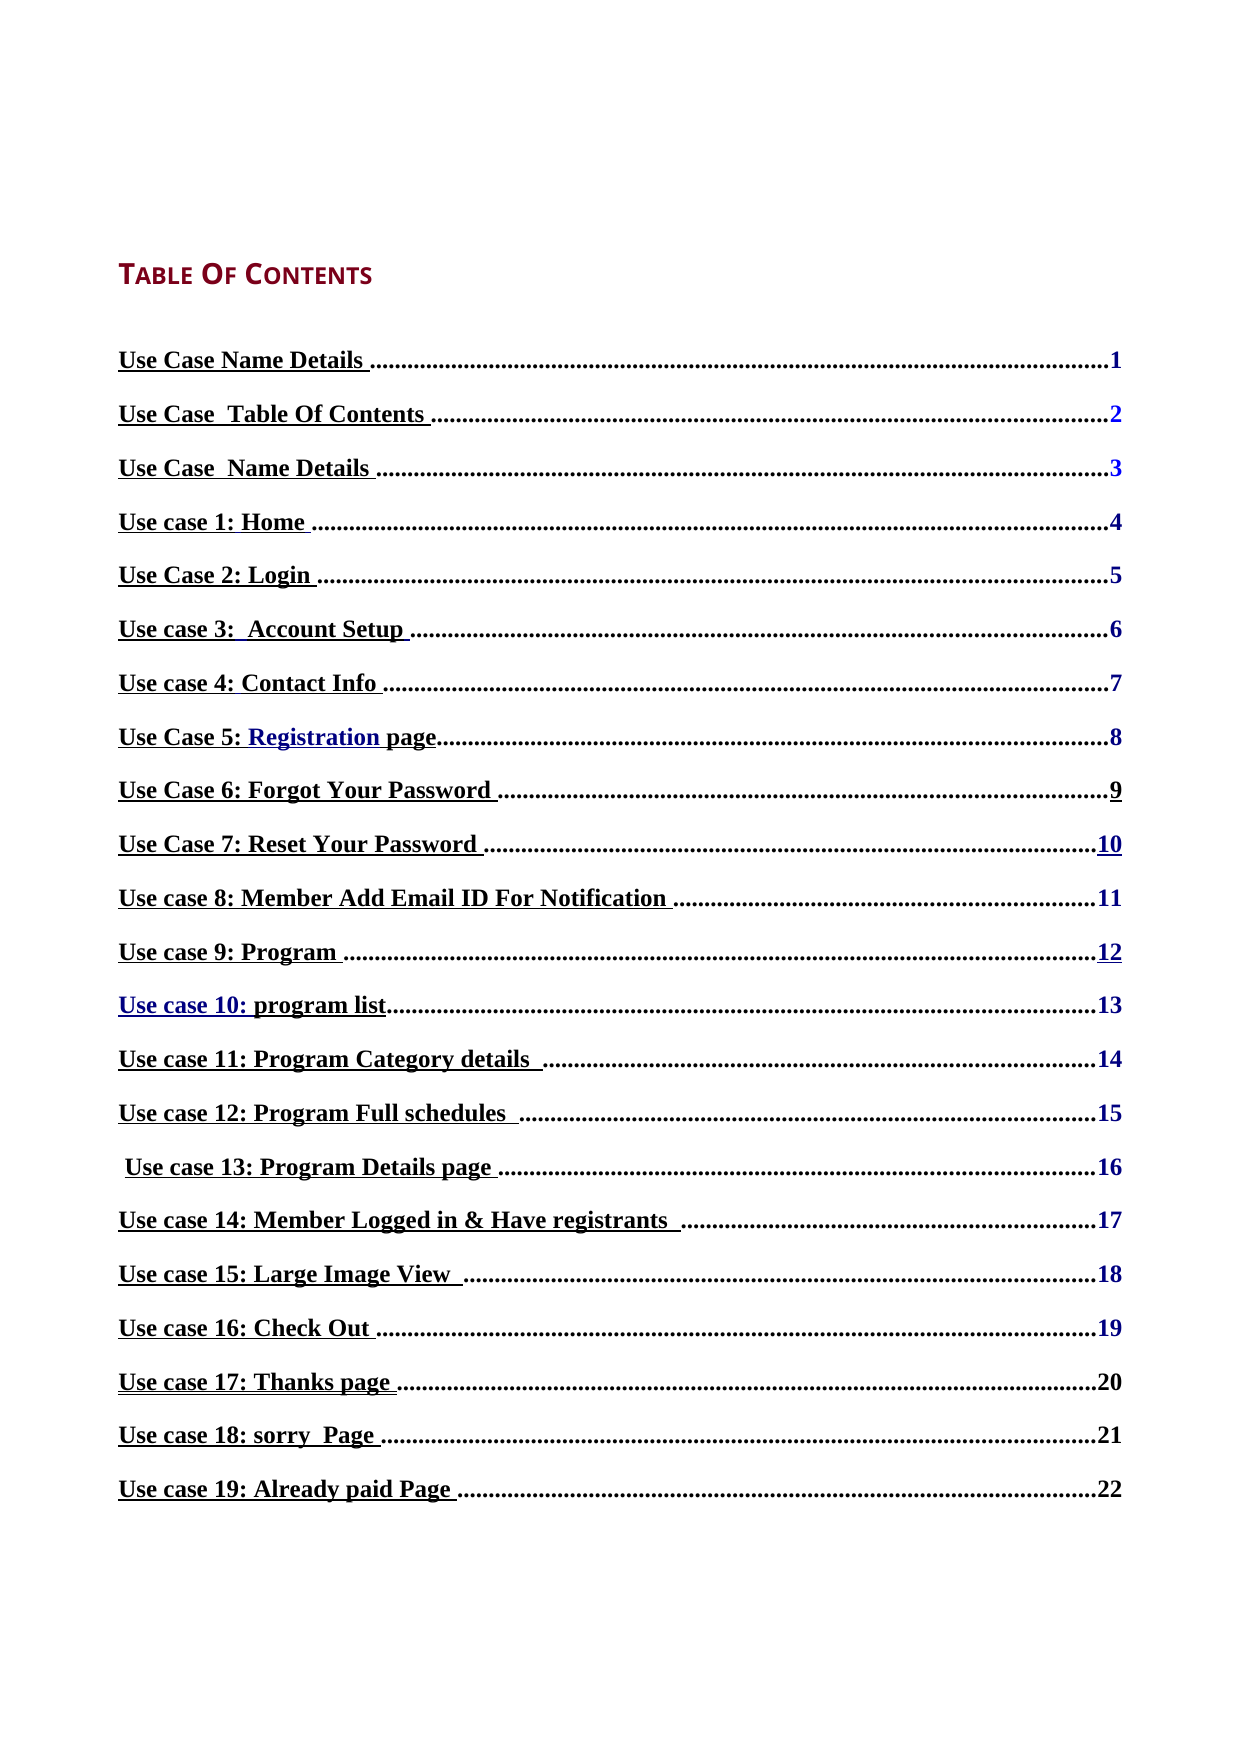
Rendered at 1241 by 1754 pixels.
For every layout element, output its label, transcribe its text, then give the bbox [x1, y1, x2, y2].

text Use case 1: Home 4 [118, 507, 1122, 535]
text Use Case Name Details 3 [118, 453, 1122, 482]
text Use Case 5: Registration page 8 [118, 722, 1122, 750]
text Use case 16: Check Out 19 [118, 1313, 1122, 1342]
text Use case 14: Member Logged in & Have registrants 17 [118, 1205, 1122, 1234]
text Use Case Table Of Contents 2 [118, 399, 1122, 428]
text Use Case 2: Login 5 [118, 560, 1122, 589]
text Use case 11: Program Category details 14 [118, 1044, 1122, 1073]
text Use case 8: Member Add Email ID For Notification 11 [118, 883, 1122, 912]
text Use Case 6: Forgot Your Password 9 [118, 775, 1122, 804]
text Use case 18: sorry Page 21 [118, 1420, 1122, 1449]
text Table Of Contents [118, 253, 1122, 293]
text Use case 9: Program 12 [118, 937, 1122, 965]
text Use case 19: Already paid Page 22 [118, 1474, 1122, 1503]
text Use case 10: program list 13 [118, 990, 1122, 1019]
text Use case 3: Account Setup 6 [118, 614, 1122, 643]
text Use case 4: Contact Info 7 [118, 668, 1122, 697]
text Use case 15: Large Image View 18 [118, 1259, 1122, 1288]
text Use Case Name Details 1 [118, 345, 1122, 374]
text Use Case 7: Reset Your Password 10 [118, 829, 1122, 858]
text Use case 12: Program Full schedules 15 [118, 1098, 1122, 1127]
text Use case 17: Thanks page 20 [118, 1367, 1122, 1395]
text Use case 13: Program Details page 16 [118, 1152, 1122, 1180]
